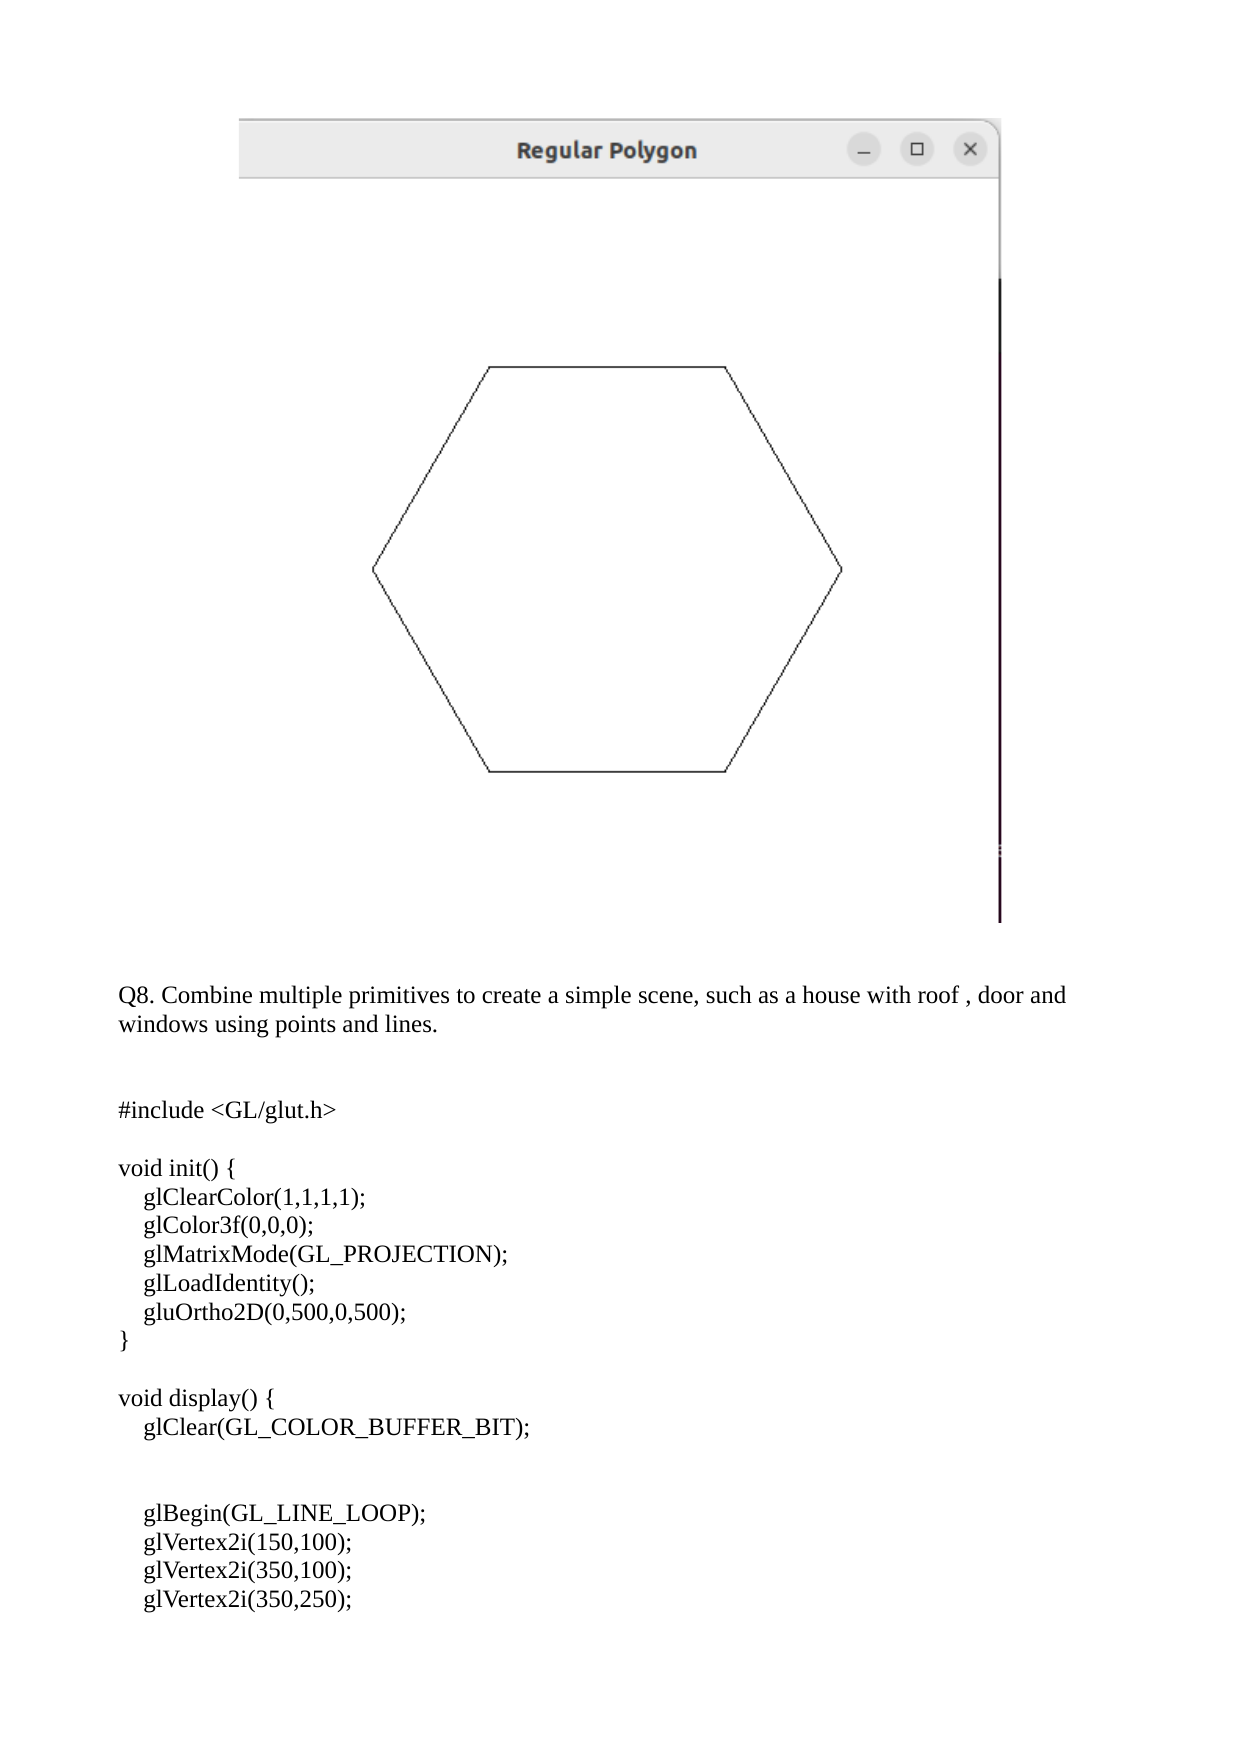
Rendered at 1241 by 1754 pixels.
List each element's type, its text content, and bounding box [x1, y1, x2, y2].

text glLoadIdentity(); [118, 1268, 1122, 1297]
text gluOrtho2D(0,500,0,500); [118, 1297, 1122, 1326]
text glVertex2i(150,100); [118, 1527, 1122, 1556]
text glBegin(GL_LINE_LOOP); [118, 1498, 1122, 1527]
picture [238, 118, 1002, 923]
text void init() { [118, 1153, 1122, 1182]
text Q8. Combine multiple primitives to create a simple scene, such as a house with roof , door and windows using points and lines. [118, 981, 1122, 1038]
text #include <GL/glut.h> [118, 1096, 1122, 1124]
text glColor3f(0,0,0); [118, 1211, 1122, 1239]
text glClearColor(1,1,1,1); [118, 1182, 1122, 1211]
text glVertex2i(350,250); [118, 1584, 1122, 1613]
text } [118, 1326, 1122, 1354]
text void display() { [118, 1383, 1122, 1412]
text glVertex2i(350,100); [118, 1556, 1122, 1584]
text glClear(GL_COLOR_BUFFER_BIT); [118, 1412, 1122, 1441]
text glMatrixMode(GL_PROJECTION); [118, 1239, 1122, 1268]
